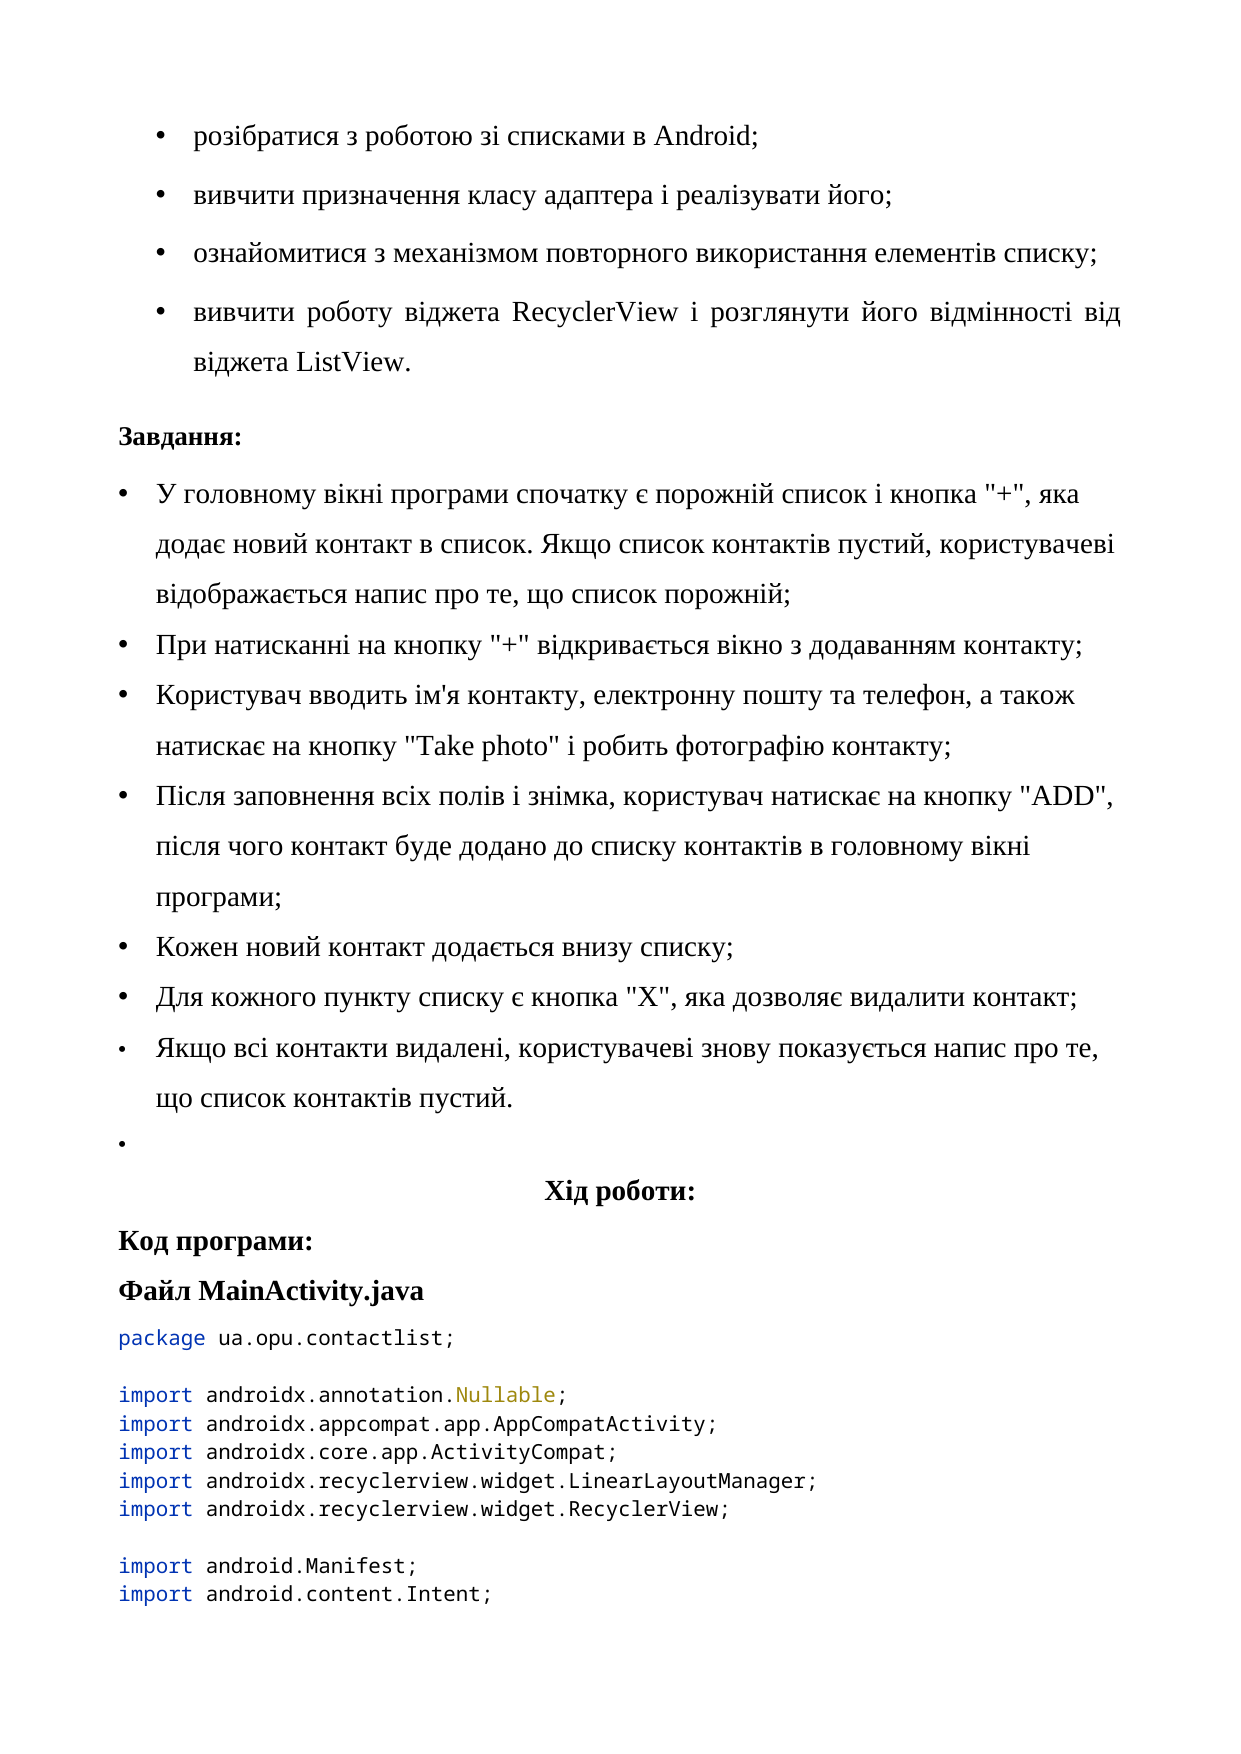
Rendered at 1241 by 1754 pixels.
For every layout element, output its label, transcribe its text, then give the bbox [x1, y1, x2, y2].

list При натисканні на кнопку "+" відкривається вікно з додаванням контакту; [118, 627, 1122, 661]
text package ua.opu.contactlist; import androidx.annotation.Nullable; import androidx.appcompat.app.AppCompatActivity; import androidx.core.app.ActivityCompat; import androidx.recyclerview.widget.LinearLayoutManager; import androidx.recyclerview.widget.RecyclerView; import android.Manifest; import android.content.Intent; [118, 1323, 1122, 1608]
list вивчити роботу віджета RecyclerView і розглянути його відмінності від віджета ListView. [156, 294, 1122, 378]
text Завдання: [118, 420, 1122, 451]
list Користувач вводить ім'я контакту, електронну пошту та телефон, а також натискає на кнопку "Take photo" і робить фотографію контакту; [118, 677, 1122, 761]
text Хід роботи: [118, 1173, 1122, 1206]
list Після заповнення всіх полів і знімка, користувач натискає на кнопку "ADD", після чого контакт буде додано до списку контактів в головному вікні програми; [118, 778, 1122, 912]
list Кожен новий контакт додається внизу списку; [118, 929, 1122, 963]
list Якщо всі контакти видалені, користувачеві знову показується напис про те, що список контактів пустий. [118, 1030, 1122, 1114]
list У головному вікні програми спочатку є порожній список і кнопка "+", яка додає новий контакт в список. Якщо список контактів пустий, користувачеві відображається напис про те, що список порожній; [118, 476, 1122, 610]
text Файл MainActivity.java [118, 1273, 1122, 1307]
list вивчити призначення класу адаптера і реалізувати його; [156, 177, 1122, 210]
list розібратися з роботою зі списками в Android; [156, 118, 1122, 152]
text Код програми: [118, 1223, 1122, 1256]
list Для кожного пункту списку є кнопка "Х", яка дозволяє видалити контакт; [118, 979, 1122, 1013]
list ознайомитися з механізмом повторного використання елементів списку; [156, 235, 1122, 269]
